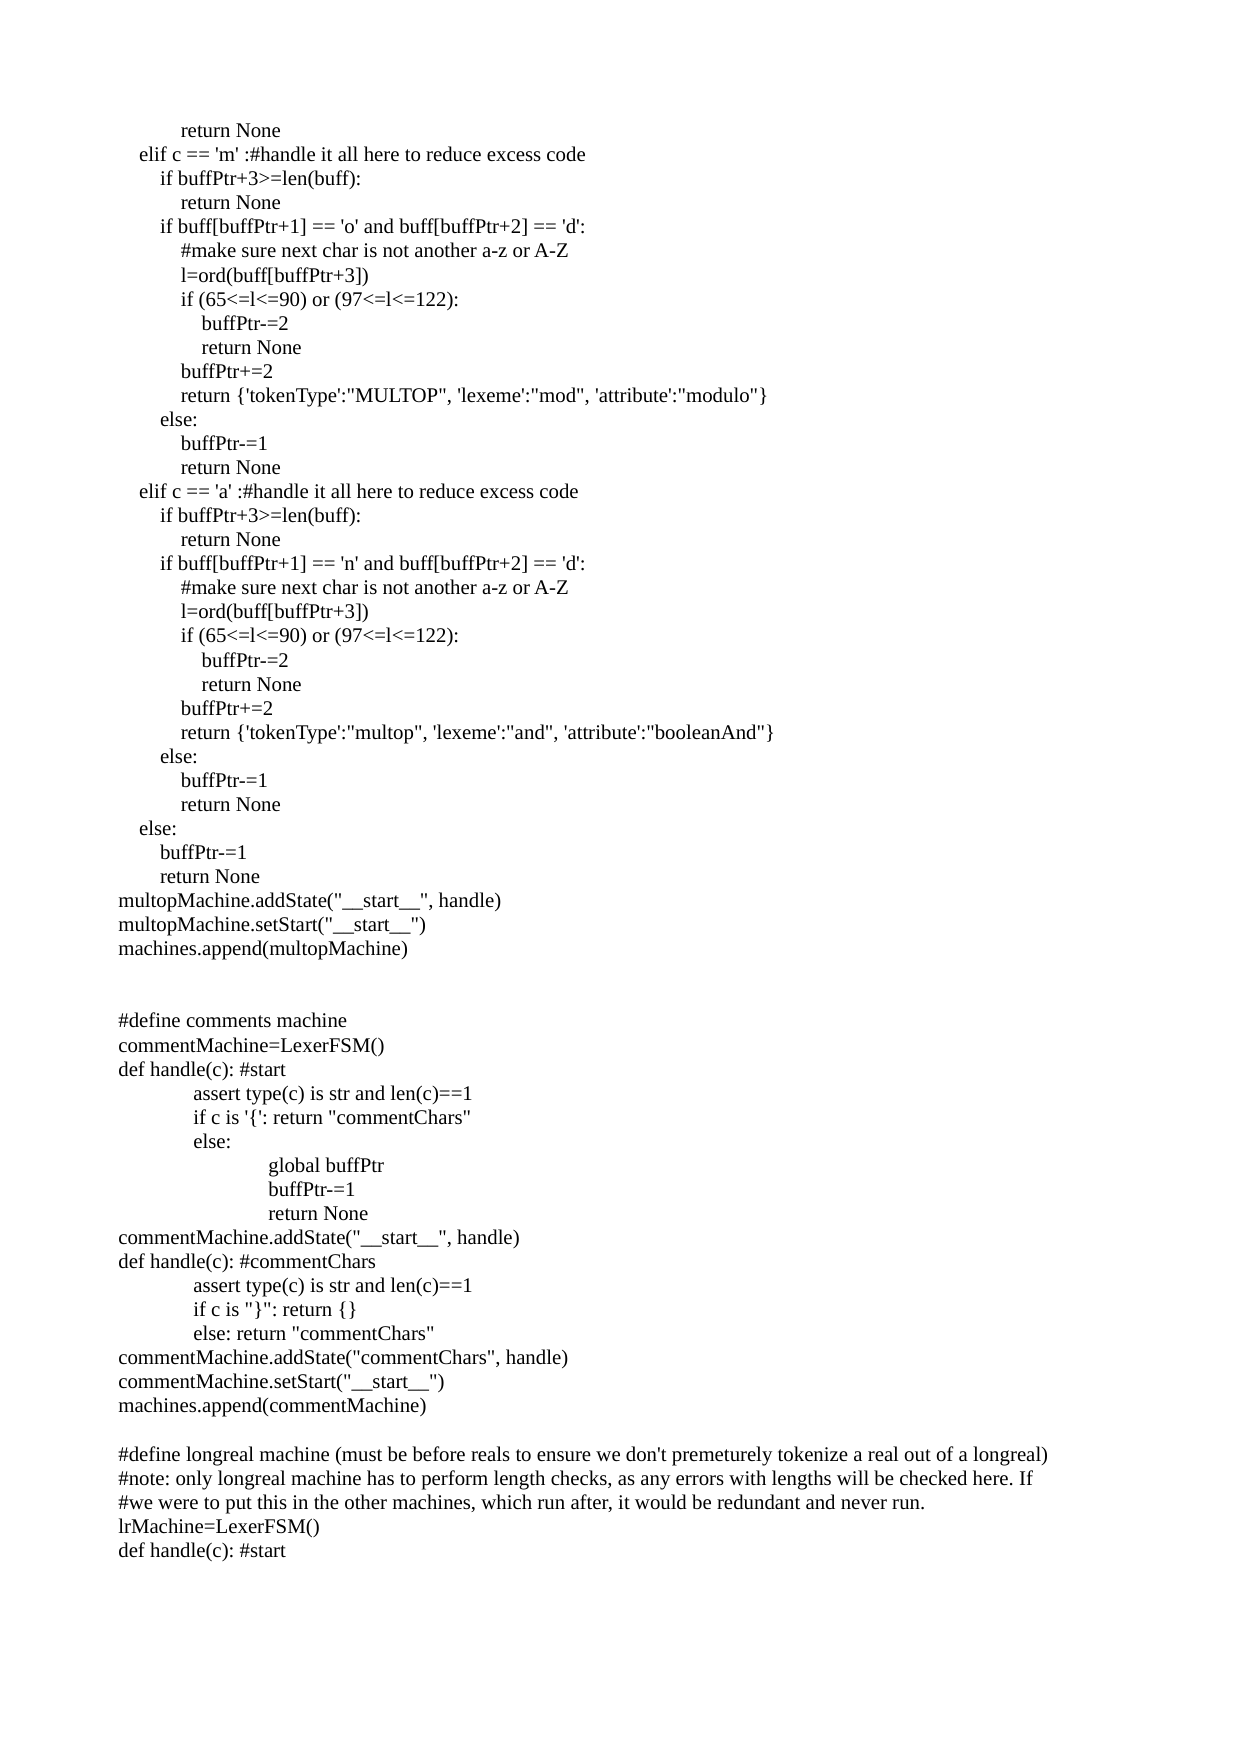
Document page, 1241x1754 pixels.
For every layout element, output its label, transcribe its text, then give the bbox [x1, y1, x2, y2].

text buffPtr-=2 [118, 311, 1122, 335]
text buffPtr+=2 [118, 359, 1122, 383]
text if (65<=l<=90) or (97<=l<=122): [118, 287, 1122, 311]
text #make sure next char is not another a-z or A-Z [118, 575, 1122, 599]
text if buffPtr+3>=len(buff): [118, 166, 1122, 190]
text return None [118, 1201, 1122, 1225]
text buffPtr-=1 [118, 431, 1122, 455]
text #make sure next char is not another a-z or A-Z [118, 238, 1122, 262]
text buffPtr-=1 [118, 1177, 1122, 1201]
text commentMachine.setStart("__start__") [118, 1369, 1122, 1393]
text l=ord(buff[buffPtr+3]) [118, 262, 1122, 287]
text multopMachine.setStart("__start__") [118, 912, 1122, 936]
text #note: only longreal machine has to perform length checks, as any errors with lengths will be checked here. If [118, 1466, 1122, 1490]
text machines.append(commentMachine) [118, 1393, 1122, 1417]
text elif c == 'm' :#handle it all here to reduce excess code [118, 142, 1122, 166]
text def handle(c): #start [118, 1538, 1122, 1562]
text buffPtr+=2 [118, 696, 1122, 720]
text commentMachine.addState("commentChars", handle) [118, 1345, 1122, 1369]
text return None [118, 190, 1122, 214]
text commentMachine.addState("__start__", handle) [118, 1225, 1122, 1249]
text elif c == 'a' :#handle it all here to reduce excess code [118, 479, 1122, 503]
text commentMachine=LexerFSM() [118, 1032, 1122, 1057]
text else: [118, 407, 1122, 431]
text buffPtr-=2 [118, 647, 1122, 672]
text if buff[buffPtr+1] == 'o' and buff[buffPtr+2] == 'd': [118, 214, 1122, 238]
text if c is "}": return {} [118, 1297, 1122, 1321]
text else: [118, 816, 1122, 840]
text lrMachine=LexerFSM() [118, 1514, 1122, 1538]
text def handle(c): #start [118, 1057, 1122, 1081]
text def handle(c): #commentChars [118, 1249, 1122, 1273]
text global buffPtr [118, 1153, 1122, 1177]
text else: [118, 744, 1122, 768]
text if (65<=l<=90) or (97<=l<=122): [118, 623, 1122, 647]
text return {'tokenType':"multop", 'lexeme':"and", 'attribute':"booleanAnd"} [118, 720, 1122, 744]
text if c is '{': return "commentChars" [118, 1105, 1122, 1129]
text return {'tokenType':"MULTOP", 'lexeme':"mod", 'attribute':"modulo"} [118, 383, 1122, 407]
text l=ord(buff[buffPtr+3]) [118, 599, 1122, 623]
text buffPtr-=1 [118, 840, 1122, 864]
text return None [118, 792, 1122, 816]
text machines.append(multopMachine) [118, 936, 1122, 960]
text buffPtr-=1 [118, 768, 1122, 792]
text #define longreal machine (must be before reals to ensure we don't premeturely tokenize a real out of a longreal) [118, 1442, 1122, 1466]
text multopMachine.addState("__start__", handle) [118, 888, 1122, 912]
text if buffPtr+3>=len(buff): [118, 503, 1122, 527]
text return None [118, 118, 1122, 142]
text #we were to put this in the other machines, which run after, it would be redundant and never run. [118, 1490, 1122, 1514]
text else: [118, 1129, 1122, 1153]
text return None [118, 455, 1122, 479]
text else: return "commentChars" [118, 1321, 1122, 1345]
text assert type(c) is str and len(c)==1 [118, 1081, 1122, 1105]
text return None [118, 335, 1122, 359]
text return None [118, 672, 1122, 696]
text if buff[buffPtr+1] == 'n' and buff[buffPtr+2] == 'd': [118, 551, 1122, 575]
text #define comments machine [118, 1008, 1122, 1032]
text return None [118, 527, 1122, 551]
text return None [118, 864, 1122, 888]
text assert type(c) is str and len(c)==1 [118, 1273, 1122, 1297]
